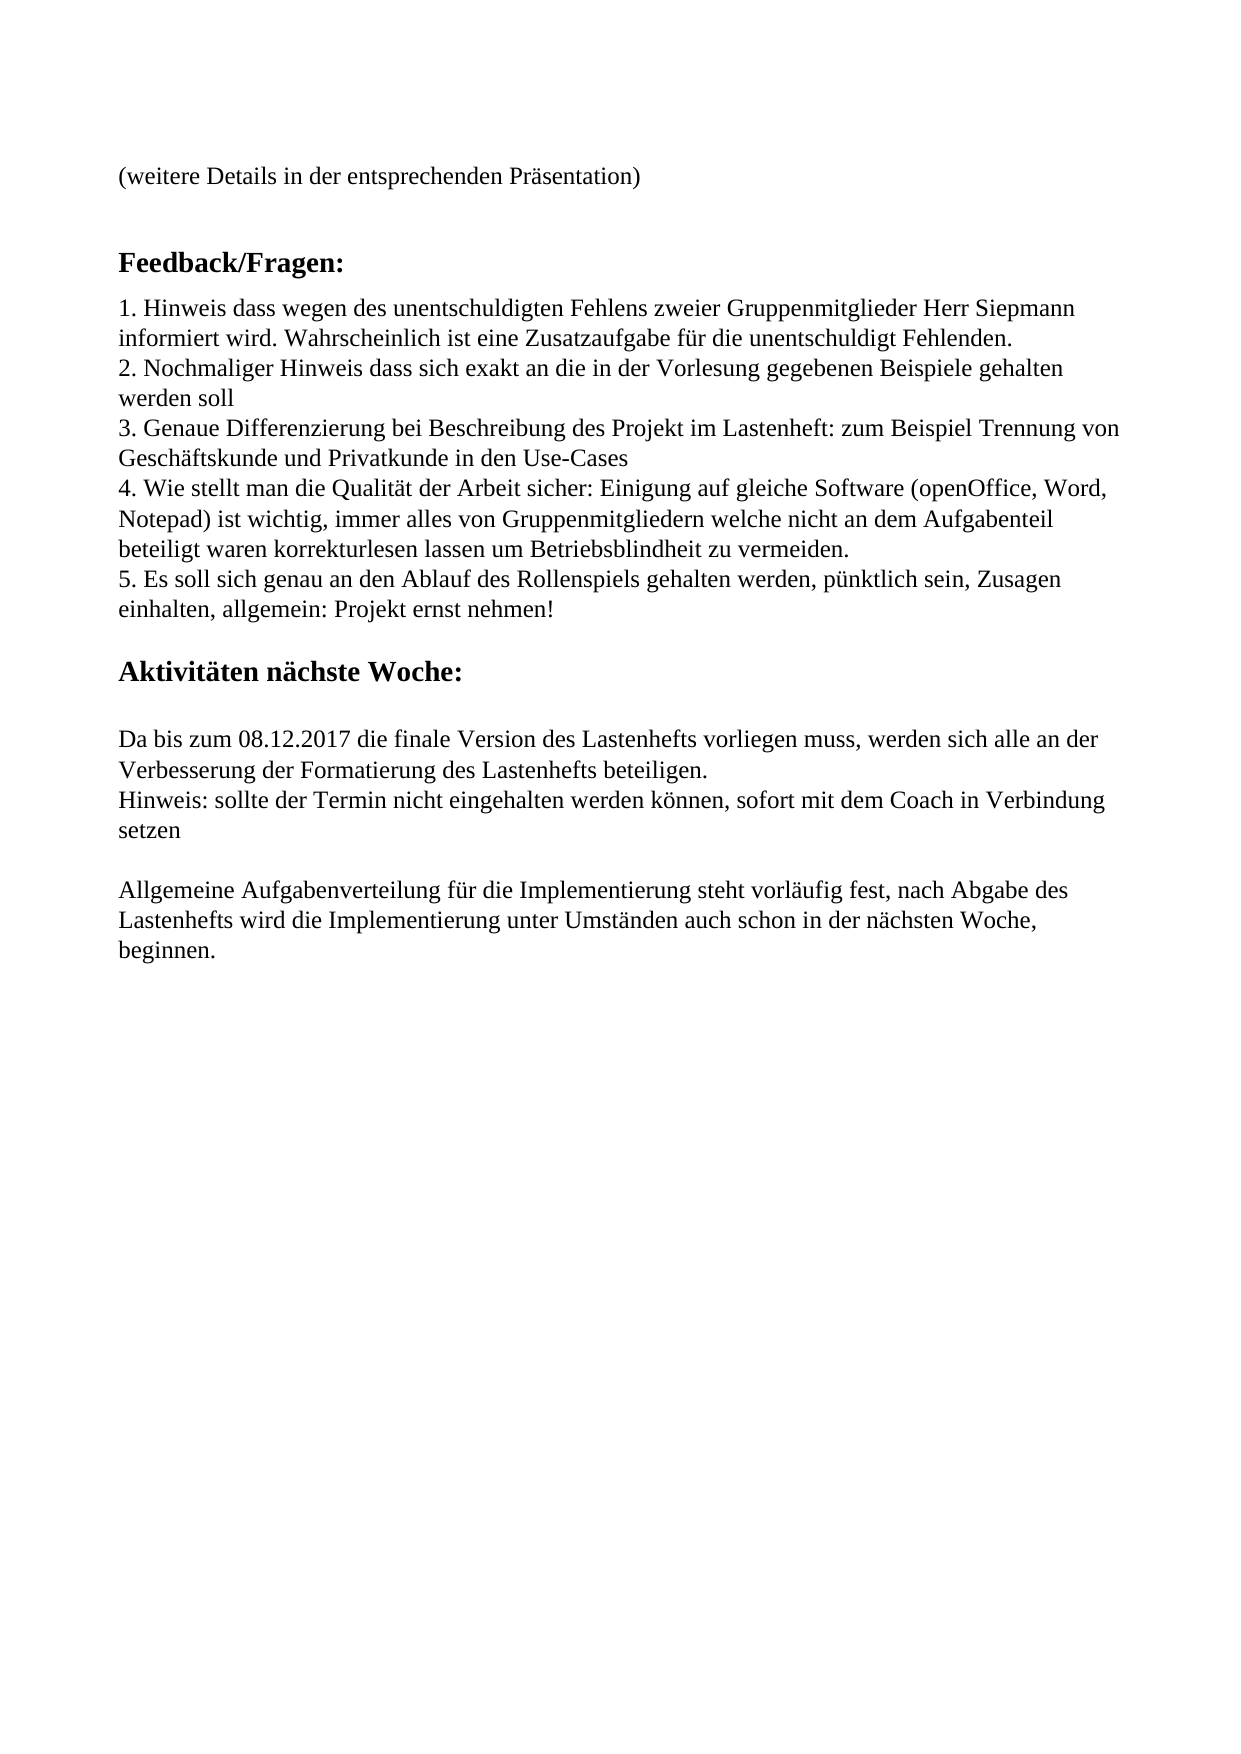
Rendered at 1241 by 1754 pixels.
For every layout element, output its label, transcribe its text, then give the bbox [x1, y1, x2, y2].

text [118, 118, 1122, 147]
text 1. Hinweis dass wegen des unentschuldigten Fehlens zweier Gruppenmitglieder Herr Siepmann informiert wird. Wahrscheinlich ist eine Zusatzaufgabe für die unentschuldigt Fehlenden. 2. Nochmaliger Hinweis dass sich exakt an die in der Vorlesung gegebenen Beispiele gehalten werden soll 3. Genaue Differenzierung bei Beschreibung des Projekt im Lastenheft: zum Beispiel Trennung von Geschäftskunde und Privatkunde in den Use-Cases 4. Wie stellt man die Qualität der Arbeit sicher: Einigung auf gleiche Software (openOffice, Word, Notepad) ist wichtig, immer alles von Gruppenmitgliedern welche nicht an dem Aufgabenteil beteiligt waren korrekturlesen lassen um Betriebsblindheit zu vermeiden. 5. Es soll sich genau an den Ablauf des Rollenspiels gehalten werden, pünktlich sein, Zusagen einhalten, allgemein: Projekt ernst nehmen! Aktivitäten nächste Woche: Da bis zum 08.12.2017 die finale Version des Lastenhefts vorliegen muss, werden sich alle an der Verbesserung der Formatierung des Lastenhefts beteiligen. Hinweis: sollte der Termin nicht eingehalten werden können, sofort mit dem Coach in Verbindung setzen Allgemeine Aufgabenverteilung für die Implementierung steht vorläufig fest, nach Abgabe des Lastenhefts wird die Implementierung unter Umständen auch schon in der nächsten Woche, beginnen. [118, 293, 1122, 1024]
text Feedback/Fragen: [118, 245, 1122, 279]
text (weitere Details in der entsprechenden Präsentation) [118, 161, 1122, 189]
